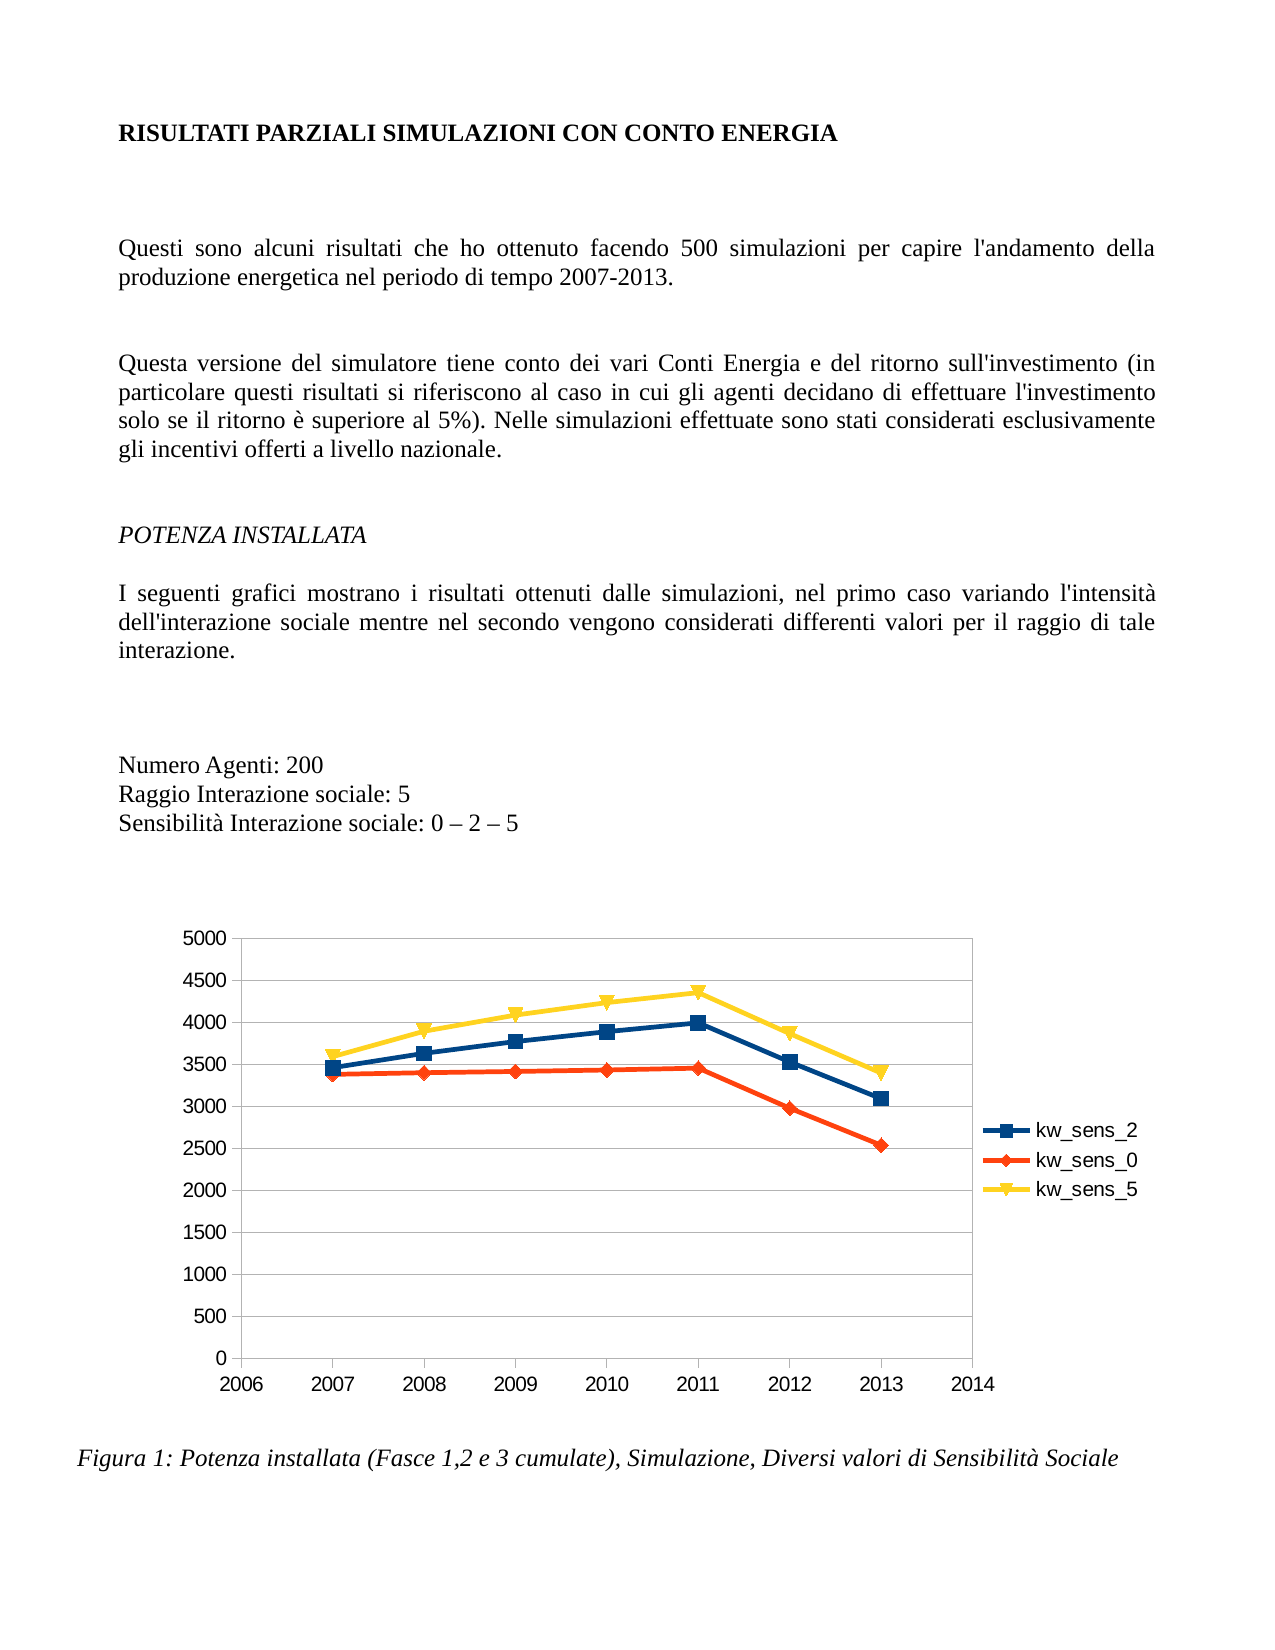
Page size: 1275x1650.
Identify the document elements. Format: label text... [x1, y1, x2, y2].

text Sensibilità Interazione sociale: 0 – 2 – 5 [118, 808, 1157, 837]
text Figura 1: Potenza installata (Fasce 1,2 e 3 cumulate), Simulazione, Diversi valori di Sensibilità Sociale [77, 878, 1198, 1471]
text Raggio Interazione sociale: 5 [118, 779, 1157, 808]
text RISULTATI PARZIALI SIMULAZIONI CON CONTO ENERGIA [118, 118, 1157, 147]
text Numero Agenti: 200 [118, 751, 1157, 779]
text POTENZA INSTALLATA [118, 521, 1157, 549]
text I seguenti grafici mostrano i risultati ottenuti dalle simulazioni, nel primo caso variando l'intensità dell'interazione sociale mentre nel secondo vengono considerati differenti valori per il raggio di tale interazione. [118, 578, 1157, 664]
text Questi sono alcuni risultati che ho ottenuto facendo 500 simulazioni per capire l'andamento della produzione energetica nel periodo di tempo 2007-2013. [118, 233, 1157, 291]
text Questa versione del simulatore tiene conto dei vari Conti Energia e del ritorno sull'investimento (in particolare questi risultati si riferiscono al caso in cui gli agenti decidano di effettuare l'investimento solo se il ritorno è superiore al 5%). Nelle simulazioni effettuate sono stati considerati esclusivamente gli incentivi offerti a livello nazionale. [118, 348, 1157, 463]
